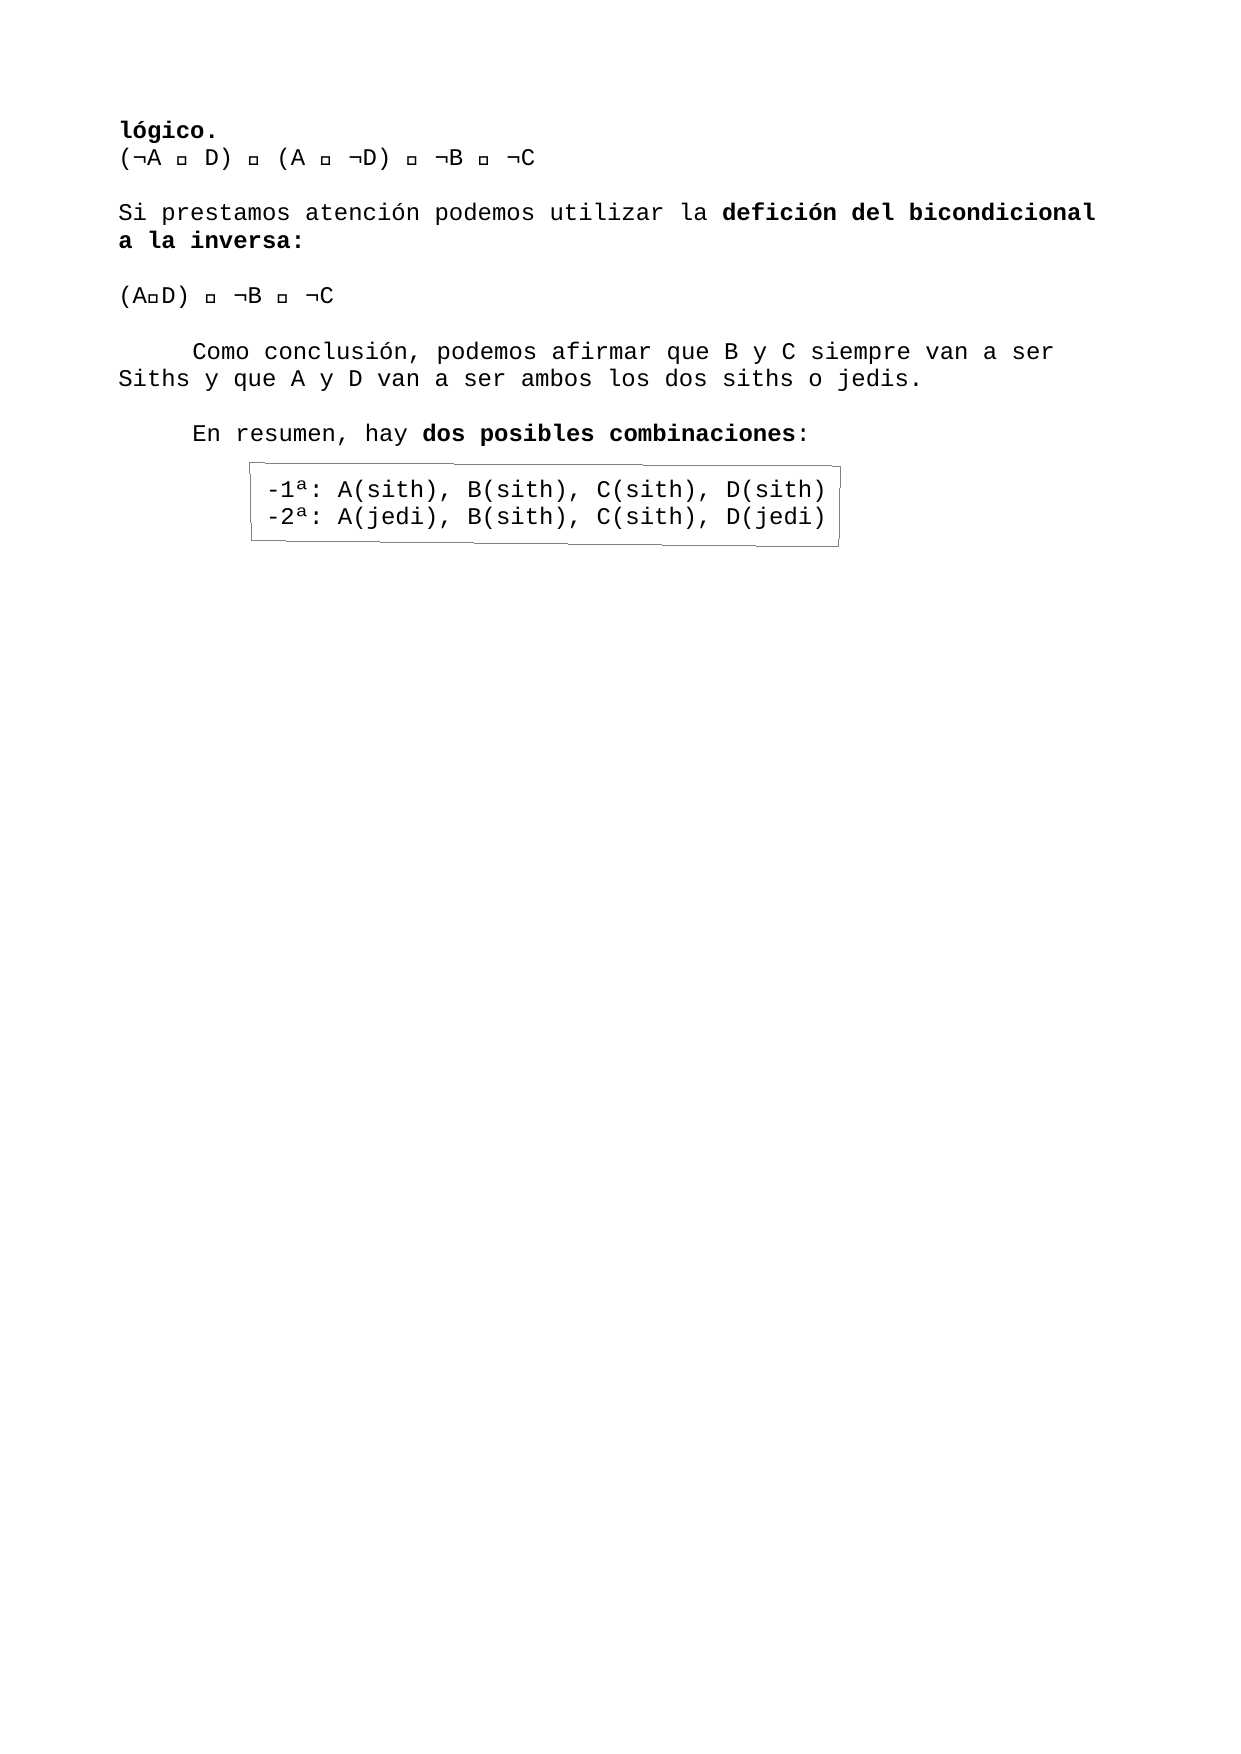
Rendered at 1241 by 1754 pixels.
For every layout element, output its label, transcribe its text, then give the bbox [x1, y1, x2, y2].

text En resumen, hay dos posibles combinaciones: [118, 422, 1122, 449]
text Si prestamos atención podemos utilizar la defición del bicondicional a la inversa: [118, 201, 1122, 255]
text lógico. [118, 118, 1122, 145]
text -1ª: A(sith), B(sith), C(sith), D(sith) [251, 477, 1122, 504]
text [840, 504, 1122, 532]
text -2ª: A(jedi), B(sith), C(sith), D(jedi) [118, 504, 839, 532]
text (AD)  ¬B  ¬C [118, 283, 1122, 311]
text (¬A  D)  (A  ¬D)  ¬B  ¬C [118, 145, 1122, 172]
text [118, 477, 250, 504]
text Como conclusión, podemos afirmar que B y C siempre van a ser Siths y que A y D van a ser ambos los dos siths o jedis. [118, 339, 1122, 393]
